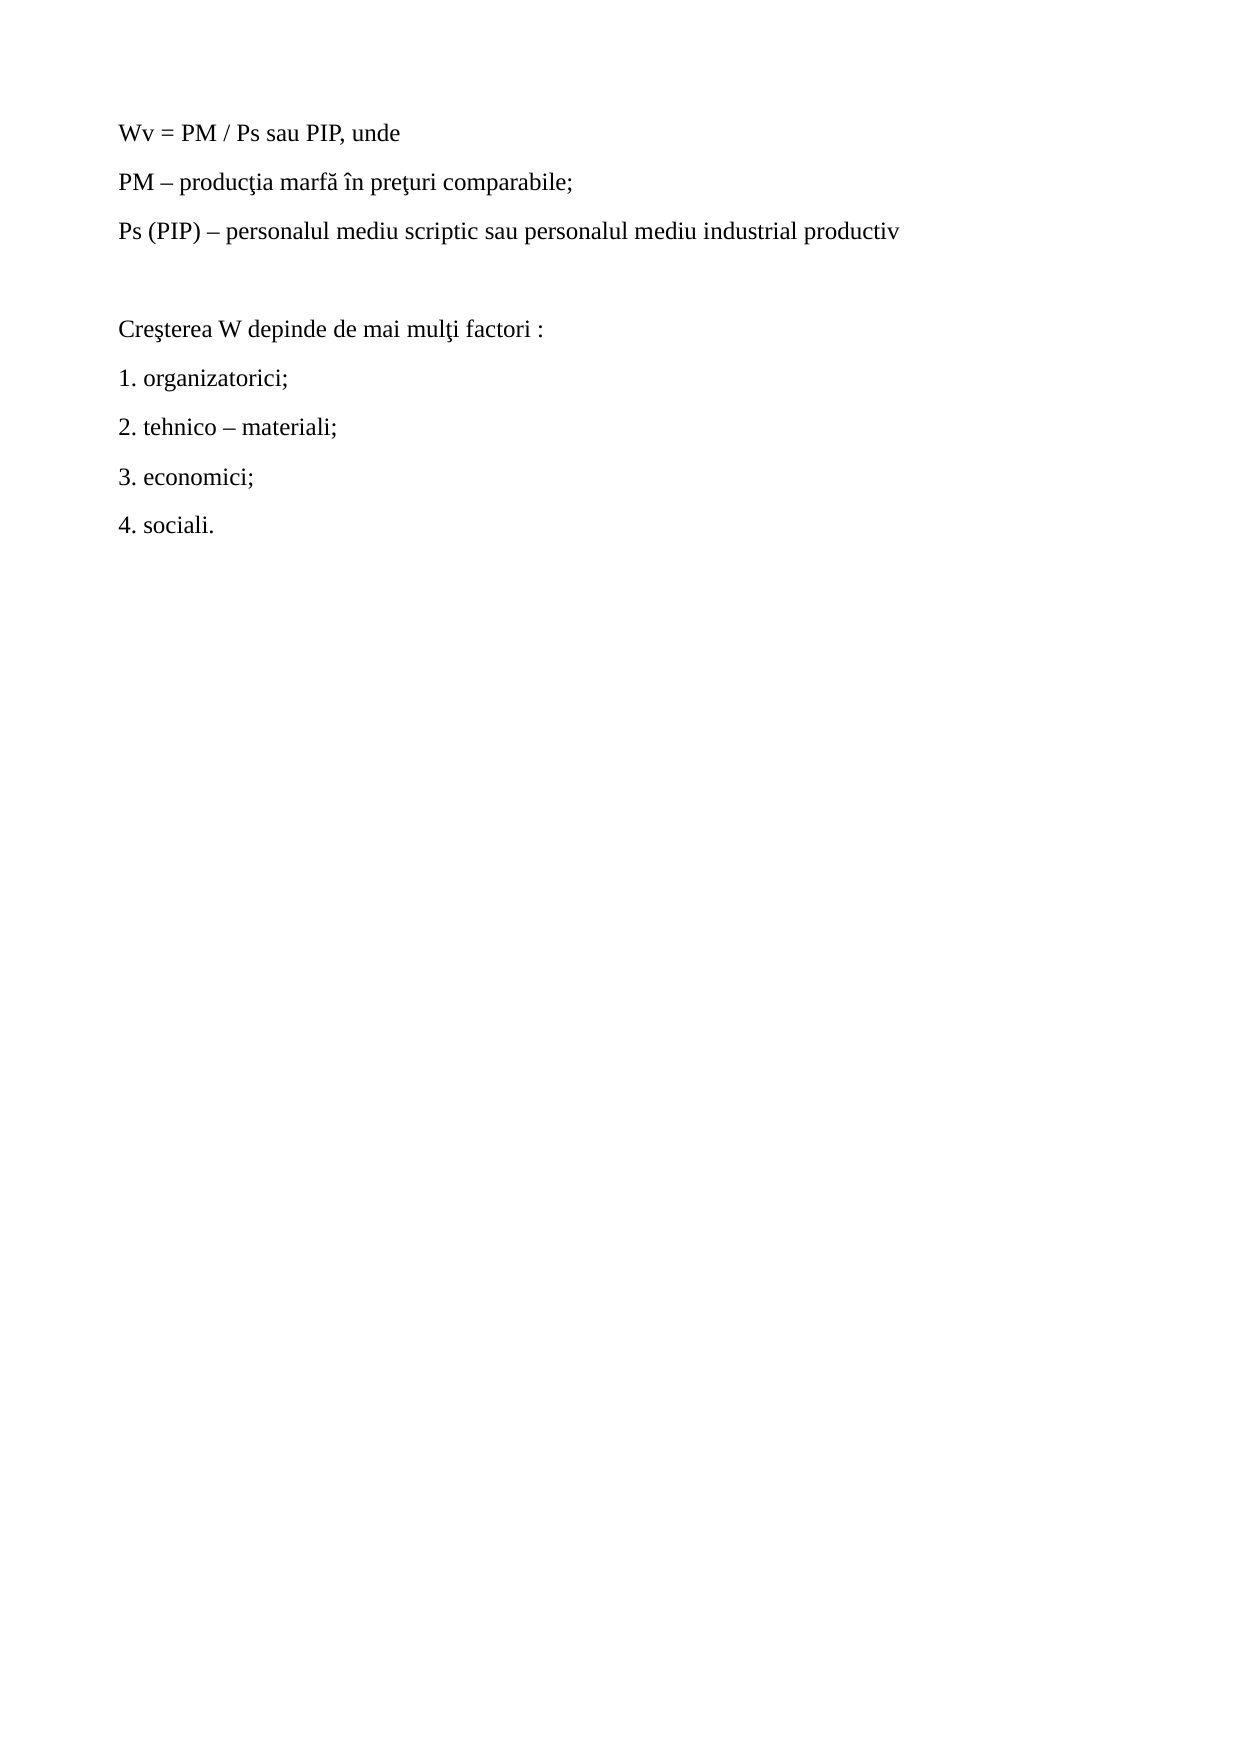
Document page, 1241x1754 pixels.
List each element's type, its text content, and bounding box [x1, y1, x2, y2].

text 3. economici; [118, 462, 1122, 490]
text 1. organizatorici; [118, 363, 1122, 392]
text PM – producţia marfă în preţuri comparabile; [118, 167, 1122, 196]
text Creşterea W depinde de mai mulţi factori : [118, 314, 1122, 343]
text 2. tehnico – materiali; [118, 412, 1122, 441]
text Wv = PM / Ps sau PIP, unde [118, 118, 1122, 147]
text Ps (PIP) – personalul mediu scriptic sau personalul mediu industrial productiv [118, 216, 1122, 245]
text 4. sociali. [118, 511, 1122, 539]
